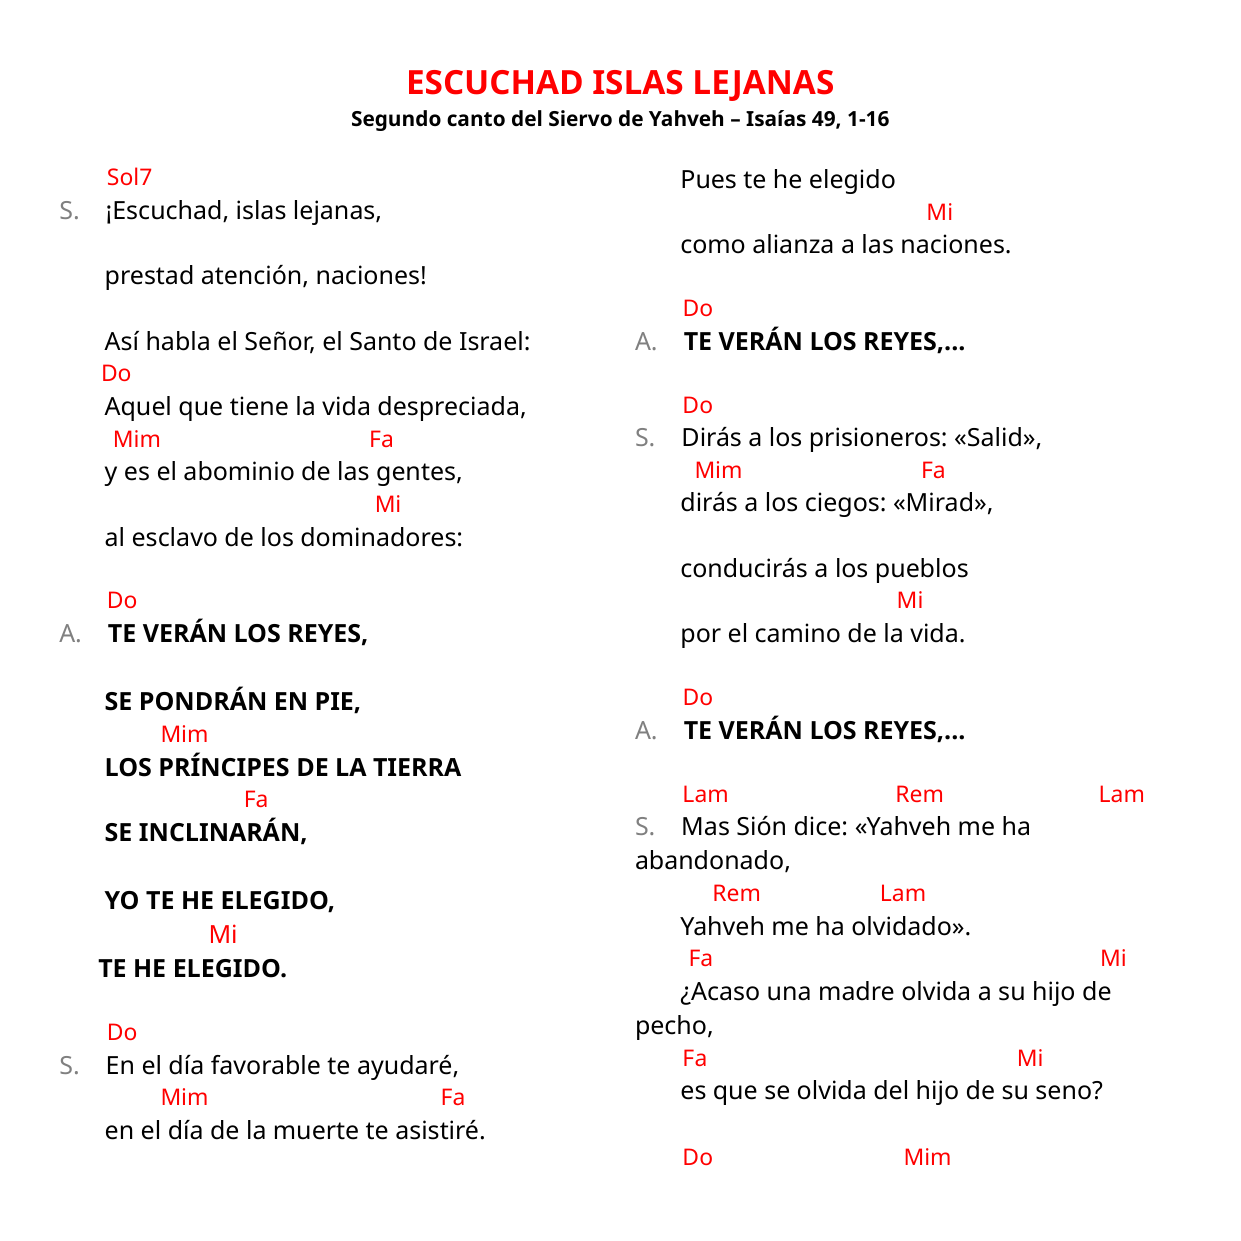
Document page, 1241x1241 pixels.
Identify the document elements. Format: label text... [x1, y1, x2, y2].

text A. TE VERÁN LOS REYES,... [635, 323, 1181, 357]
text Mi [59, 917, 605, 951]
text Mi [635, 584, 1181, 616]
text conducirás a los pueblos [635, 550, 1181, 584]
text en el día de la muerte te asistiré. [59, 1113, 605, 1147]
text A. TE VERÁN LOS REYES, [59, 616, 605, 650]
text Mim Fa [59, 1081, 605, 1113]
text Fa Mi [635, 1042, 1181, 1073]
text S. Dirás a los prisioneros: «Salid», [635, 420, 1181, 454]
text S. Mas Sión dice: «Yahveh me ha abandonado, [635, 809, 1181, 877]
text A. TE VERÁN LOS REYES,... [635, 712, 1181, 746]
text prestad atención, naciones! [59, 258, 605, 292]
text Do [635, 388, 1181, 420]
text LOS PRÍNCIPES DE LA TIERRA [59, 749, 605, 783]
text Sol7 [59, 161, 605, 193]
text Rem Lam [635, 877, 1181, 908]
text Mim Fa [635, 454, 1181, 485]
text dirás a los ciegos: «Mirad», [635, 485, 1181, 519]
text ¿Acaso una madre olvida a su hijo de pecho, [635, 973, 1181, 1042]
text Do Mim [635, 1141, 1181, 1172]
text es que se olvida del hijo de su seno? [635, 1073, 1181, 1107]
text y es el abominio de las gentes, [59, 454, 605, 488]
text Do [635, 292, 1181, 323]
text Mi [59, 488, 605, 519]
text SE PONDRÁN EN PIE, [59, 684, 605, 718]
text TE HE ELEGIDO. [59, 951, 605, 985]
text Do [59, 584, 605, 616]
text Fa Mi [635, 942, 1181, 973]
text Aquel que tiene la vida despreciada, [59, 388, 605, 423]
text Do [59, 1016, 605, 1047]
text Mi [635, 195, 1181, 227]
text por el camino de la vida. [635, 616, 1181, 650]
text Do [59, 357, 605, 388]
text S. ¡Escuchad, islas lejanas, [59, 193, 605, 227]
text Do [635, 681, 1181, 712]
text SE INCLINARÁN, [59, 814, 605, 848]
text al esclavo de los dominadores: [59, 519, 605, 553]
text Lam Rem Lam [635, 778, 1181, 809]
text Mim Fa [59, 423, 605, 454]
text Segundo canto del Siervo de Yahveh – Isaías 49, 1-16 [59, 104, 1181, 133]
text como alianza a las naciones. [635, 227, 1181, 261]
text Pues te he elegido [635, 161, 1181, 195]
text YO TE HE ELEGIDO, [59, 883, 605, 917]
text Yahveh me ha olvidado». [635, 908, 1181, 942]
text ESCUCHAD ISLAS LEJANAS [59, 59, 1181, 104]
text S. En el día favorable te ayudaré, [59, 1047, 605, 1081]
text Mim [59, 718, 605, 749]
text Así habla el Señor, el Santo de Israel: [59, 323, 605, 357]
text Fa [59, 783, 605, 814]
